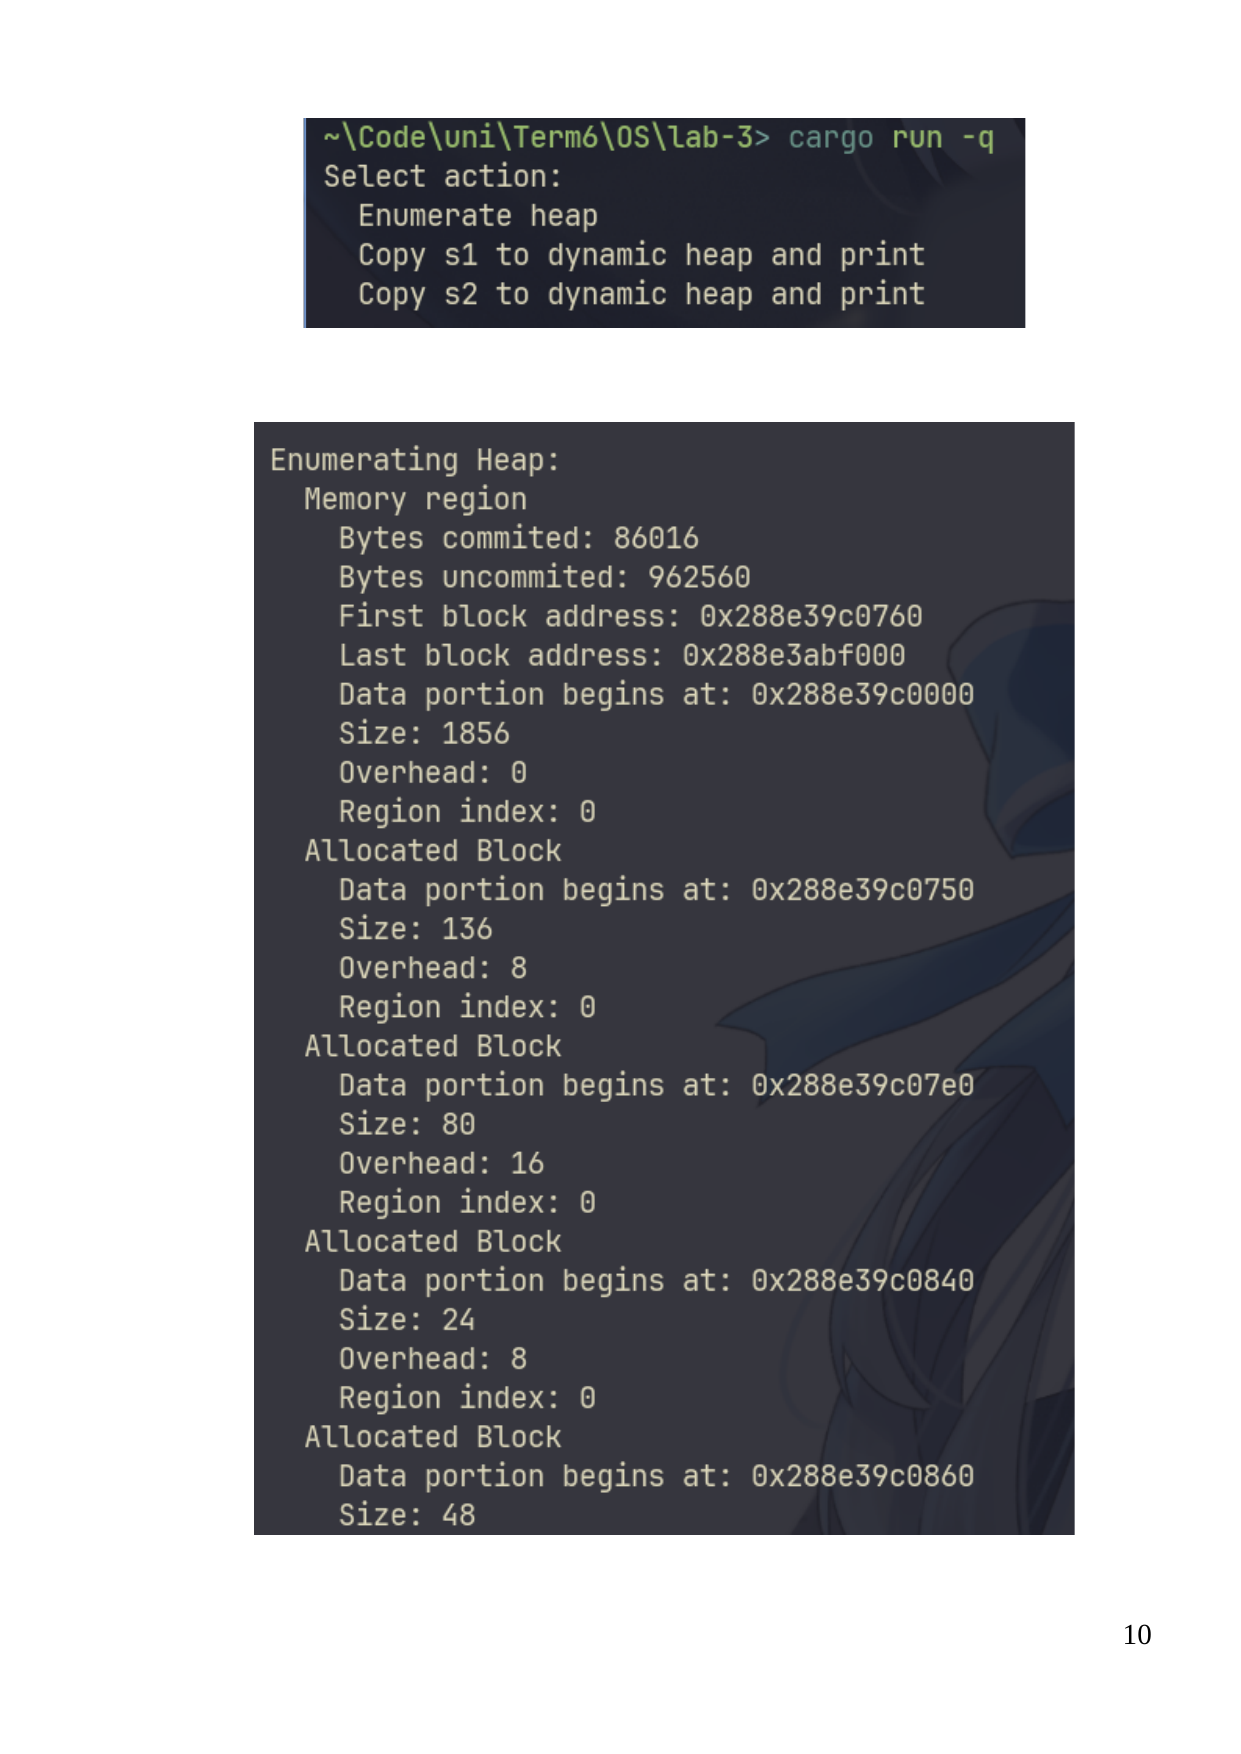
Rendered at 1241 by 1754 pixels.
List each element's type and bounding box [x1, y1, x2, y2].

picture [303, 118, 1026, 328]
picture [254, 422, 1075, 1535]
